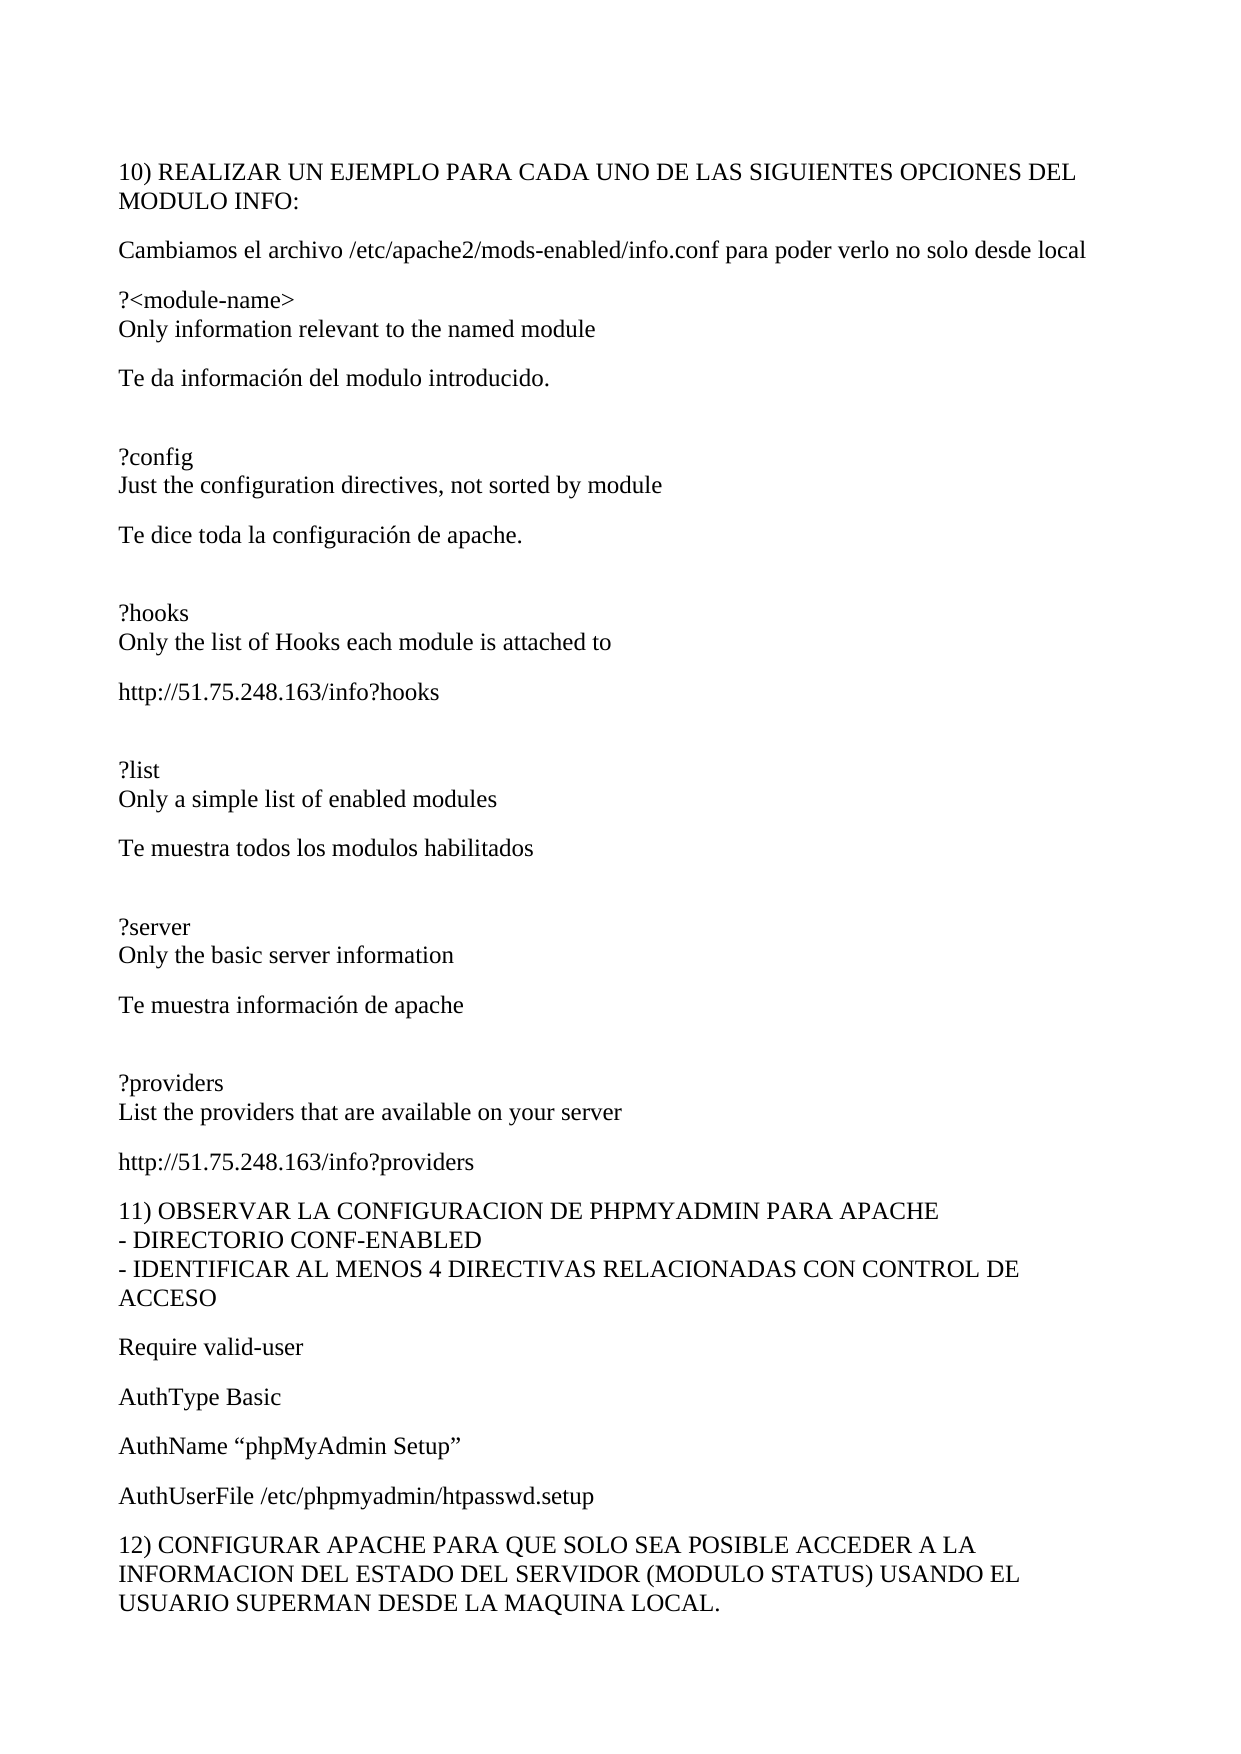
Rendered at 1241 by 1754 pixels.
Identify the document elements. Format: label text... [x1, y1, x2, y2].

text AuthType Basic [118, 1382, 1122, 1411]
text ?<module-name> Only information relevant to the named module [118, 285, 1122, 343]
text ?providers List the providers that are available on your server [118, 1040, 1122, 1126]
text http://51.75.248.163/info?providers [118, 1147, 1122, 1176]
text Te dice toda la configuración de apache. [118, 520, 1122, 549]
text AuthUserFile /etc/phpmyadmin/htpasswd.setup [118, 1481, 1122, 1510]
text Require valid-user [118, 1332, 1122, 1361]
text 11) OBSERVAR LA CONFIGURACION DE PHPMYADMIN PARA APACHE - DIRECTORIO CONF-ENABLED - IDENTIFICAR AL MENOS 4 DIRECTIVAS RELACIONADAS CON CONTROL DE ACCESO [118, 1196, 1122, 1311]
text AuthName “phpMyAdmin Setup” [118, 1431, 1122, 1460]
text ?config Just the configuration directives, not sorted by module [118, 413, 1122, 499]
text ?hooks Only the list of Hooks each module is attached to [118, 570, 1122, 656]
text Te muestra todos los modulos habilitados [118, 833, 1122, 862]
text 10) REALIZAR UN EJEMPLO PARA CADA UNO DE LAS SIGUIENTES OPCIONES DEL MODULO INFO: [118, 157, 1122, 215]
text ?server Only the basic server information [118, 883, 1122, 969]
text ?list Only a simple list of enabled modules [118, 726, 1122, 813]
text Te da información del modulo introducido. [118, 363, 1122, 392]
text 12) CONFIGURAR APACHE PARA QUE SOLO SEA POSIBLE ACCEDER A LA INFORMACION DEL ESTADO DEL SERVIDOR (MODULO STATUS) USANDO EL USUARIO SUPERMAN DESDE LA MAQUINA LOCAL. [118, 1531, 1122, 1617]
text http://51.75.248.163/info?hooks [118, 677, 1122, 706]
text Te muestra información de apache [118, 990, 1122, 1019]
text Cambiamos el archivo /etc/apache2/mods-enabled/info.conf para poder verlo no solo desde local [118, 236, 1122, 264]
